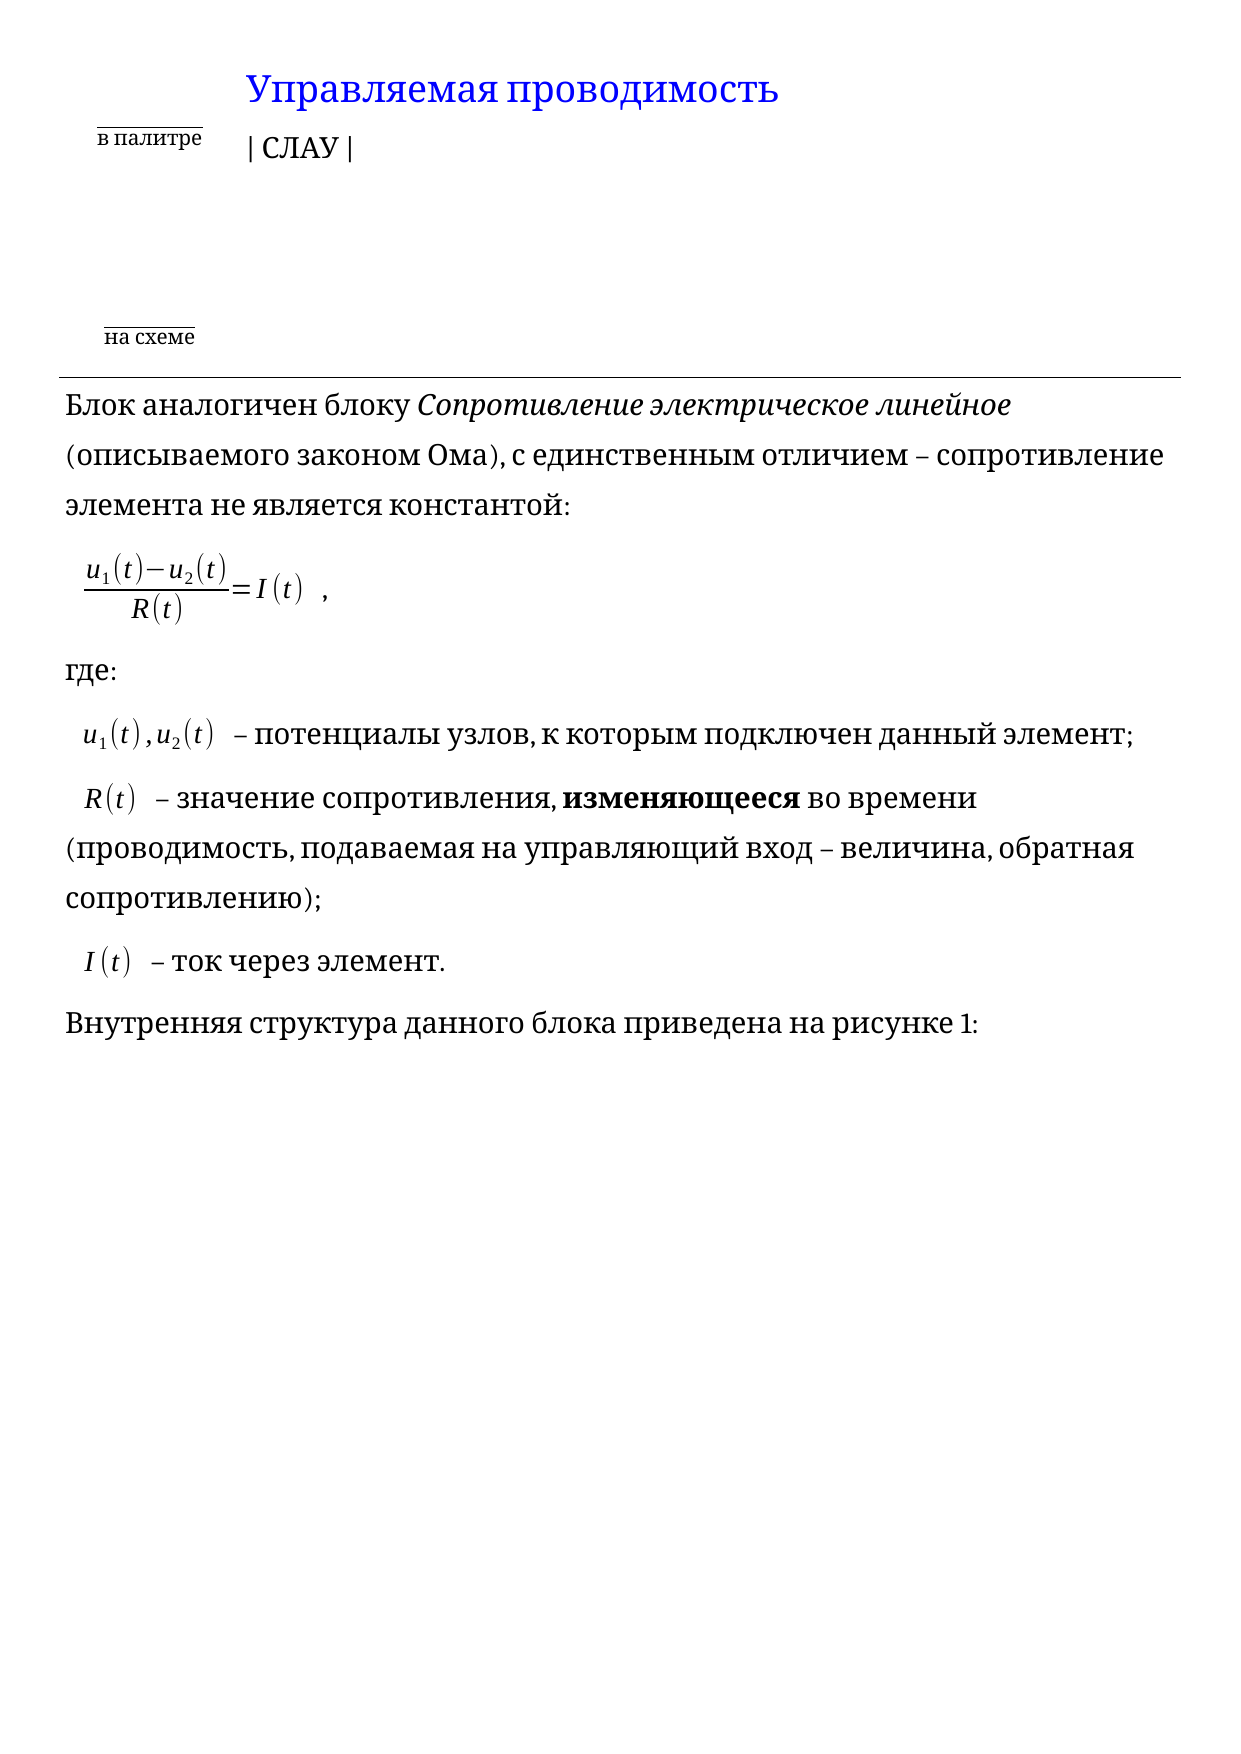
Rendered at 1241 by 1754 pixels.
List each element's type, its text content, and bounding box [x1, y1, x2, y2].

table_cell | СЛАУ | [240, 121, 1181, 178]
table_cell Блок аналогичен блоку Сопротивление электрическое линейное (описываемого законом Ома), с единственным отличием – сопротивление элемента не является константой: , где: – потенциалы узлов, к которым подключен данный элемент; – значение сопротивления, изменяющееся во времени (проводимость, подаваемая на управляющий вход – величина, обратная сопротивлению); – ток через элемент. Внутренняя структура данного блока приведена на рисунке 1: Рисунок 1 – Внутренняя структура блока «Управляемая проводимость» Данный блок при помощи блоков для создания ненаправленных соединений передаёт в подключенные к данному элементу внутренние узлы электрической схемы значения проводимости (KJ), которое должно быть подано на управляющий вход, и значения токов (Isrc), равные нулю. При этом с первого входа значение своего номера узла (NSELF) передаётся как значение соседнего номера узла (NJ) и наоборот. Свойства: для работы блока свойства задавать не требуется. [59, 378, 1181, 1659]
table_header Управляемая проводимость [240, 59, 1181, 121]
table_cell [240, 178, 1181, 320]
table_cell [59, 178, 240, 320]
table_header [59, 59, 240, 121]
table_cell на схеме [59, 320, 240, 377]
table_cell в палитре [59, 121, 240, 178]
table_cell [240, 320, 1181, 377]
